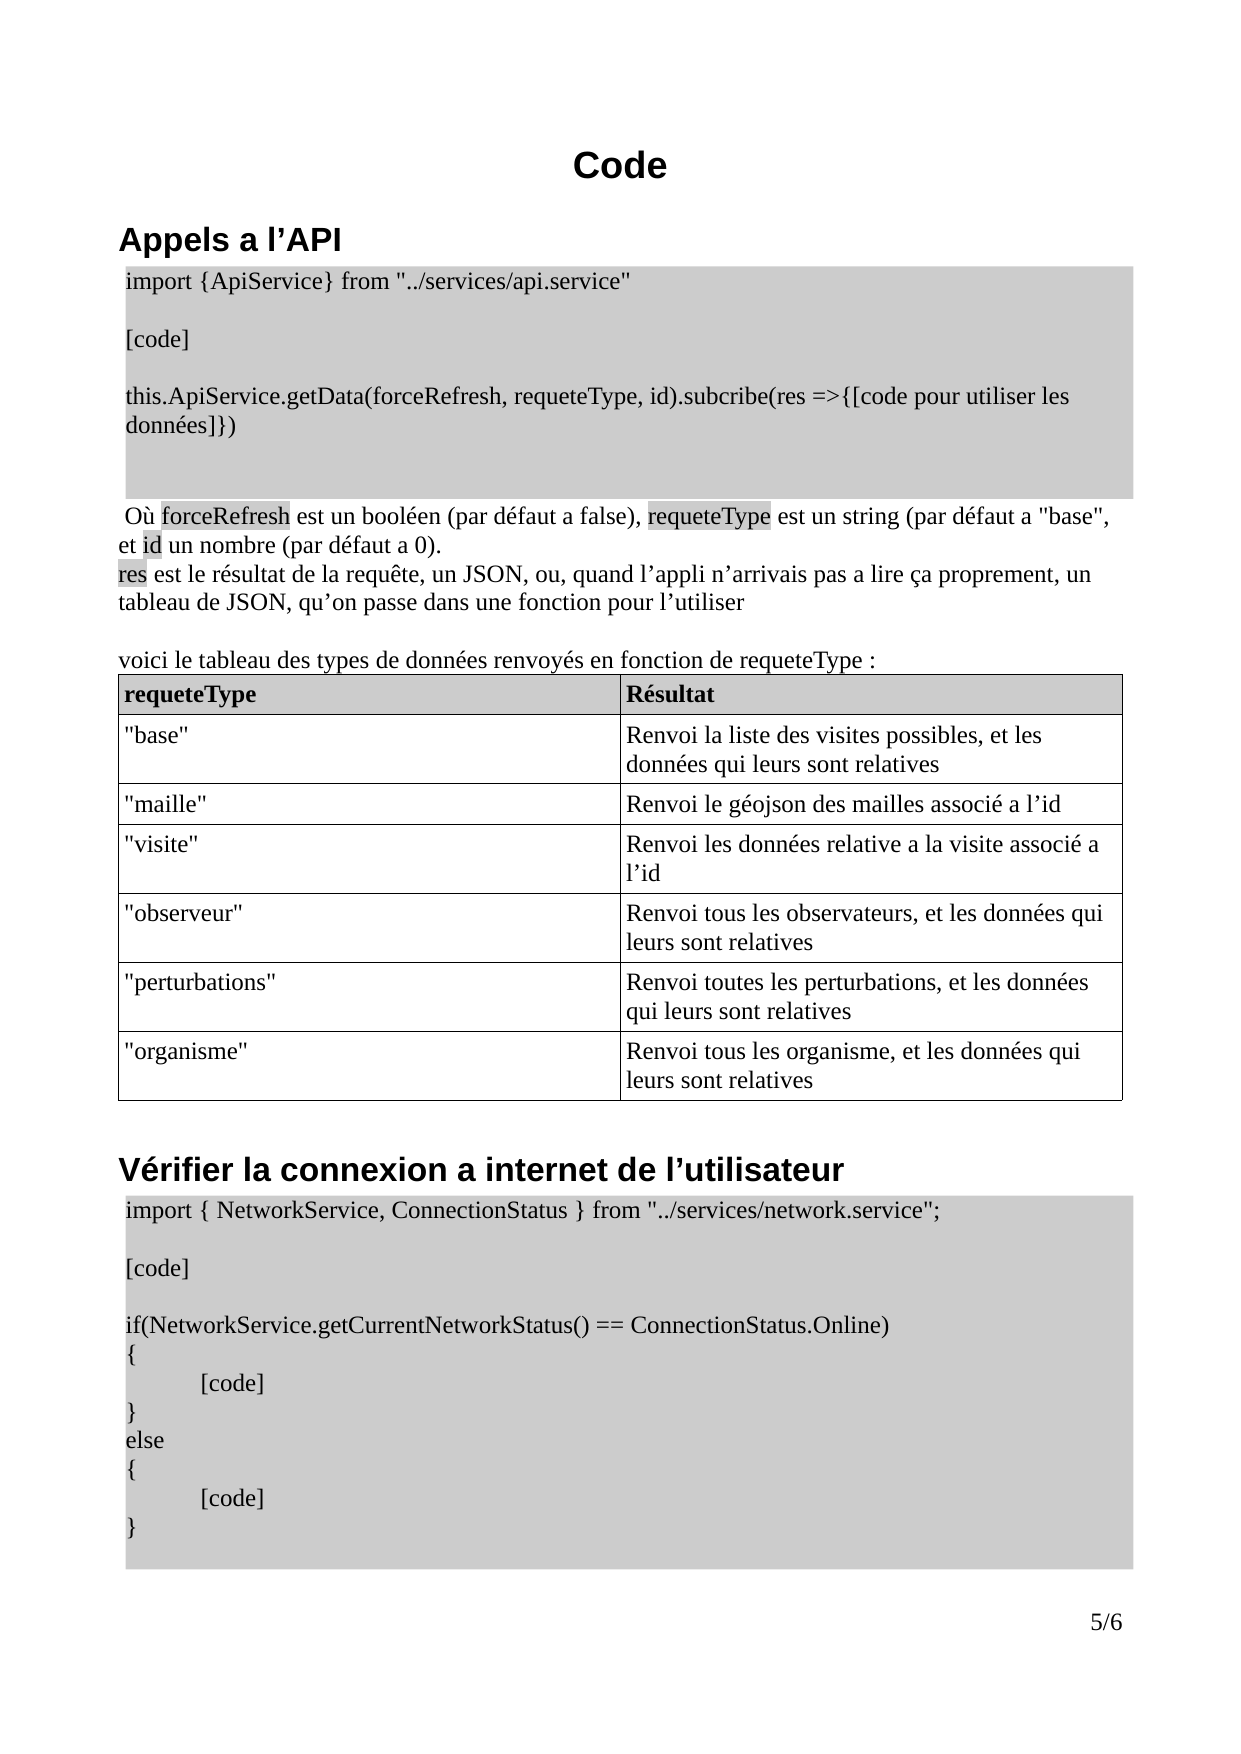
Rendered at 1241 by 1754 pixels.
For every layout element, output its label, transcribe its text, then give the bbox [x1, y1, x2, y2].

table_cell "base" [119, 715, 620, 783]
text voici le tableau des types de données renvoyés en fonction de requeteType : [118, 645, 1122, 674]
table_cell "visite" [119, 825, 620, 892]
table_cell Renvoi la liste des visites possibles, et les données qui leurs sont relatives [621, 715, 1122, 783]
text res est le résultat de la requête, un JSON, ou, quand l’appli n’arrivais pas a lire ça proprement, un tableau de JSON, qu’on passe dans une fonction pour l’utiliser [118, 559, 1122, 616]
table_header Résultat [621, 675, 1122, 714]
text Où forceRefresh est un booléen (par défaut a false), requeteType est un string (par défaut a "base", et id un nombre (par défaut a 0). [118, 271, 1122, 559]
table_cell "maille" [119, 784, 620, 823]
table_cell Renvoi toutes les perturbations, et les données qui leurs sont relatives [621, 963, 1122, 1031]
table_header requeteType [119, 675, 620, 714]
table_cell "perturbations" [119, 963, 620, 1031]
table_cell Renvoi tous les organisme, et les données qui leurs sont relatives [621, 1032, 1122, 1100]
table_cell Renvoi tous les observateurs, et les données qui leurs sont relatives [621, 894, 1122, 962]
table_cell Renvoi le géojson des mailles associé a l’id [621, 784, 1122, 823]
table_cell "observeur" [119, 894, 620, 962]
subtitle Vérifier la connexion a internet de l’utilisateur [118, 1149, 1122, 1188]
table_cell Renvoi les données relative a la visite associé a l’id [621, 825, 1122, 892]
subtitle Code [118, 143, 1122, 187]
table_cell "organisme" [119, 1032, 620, 1100]
subtitle Appels a l’API [118, 220, 1122, 259]
